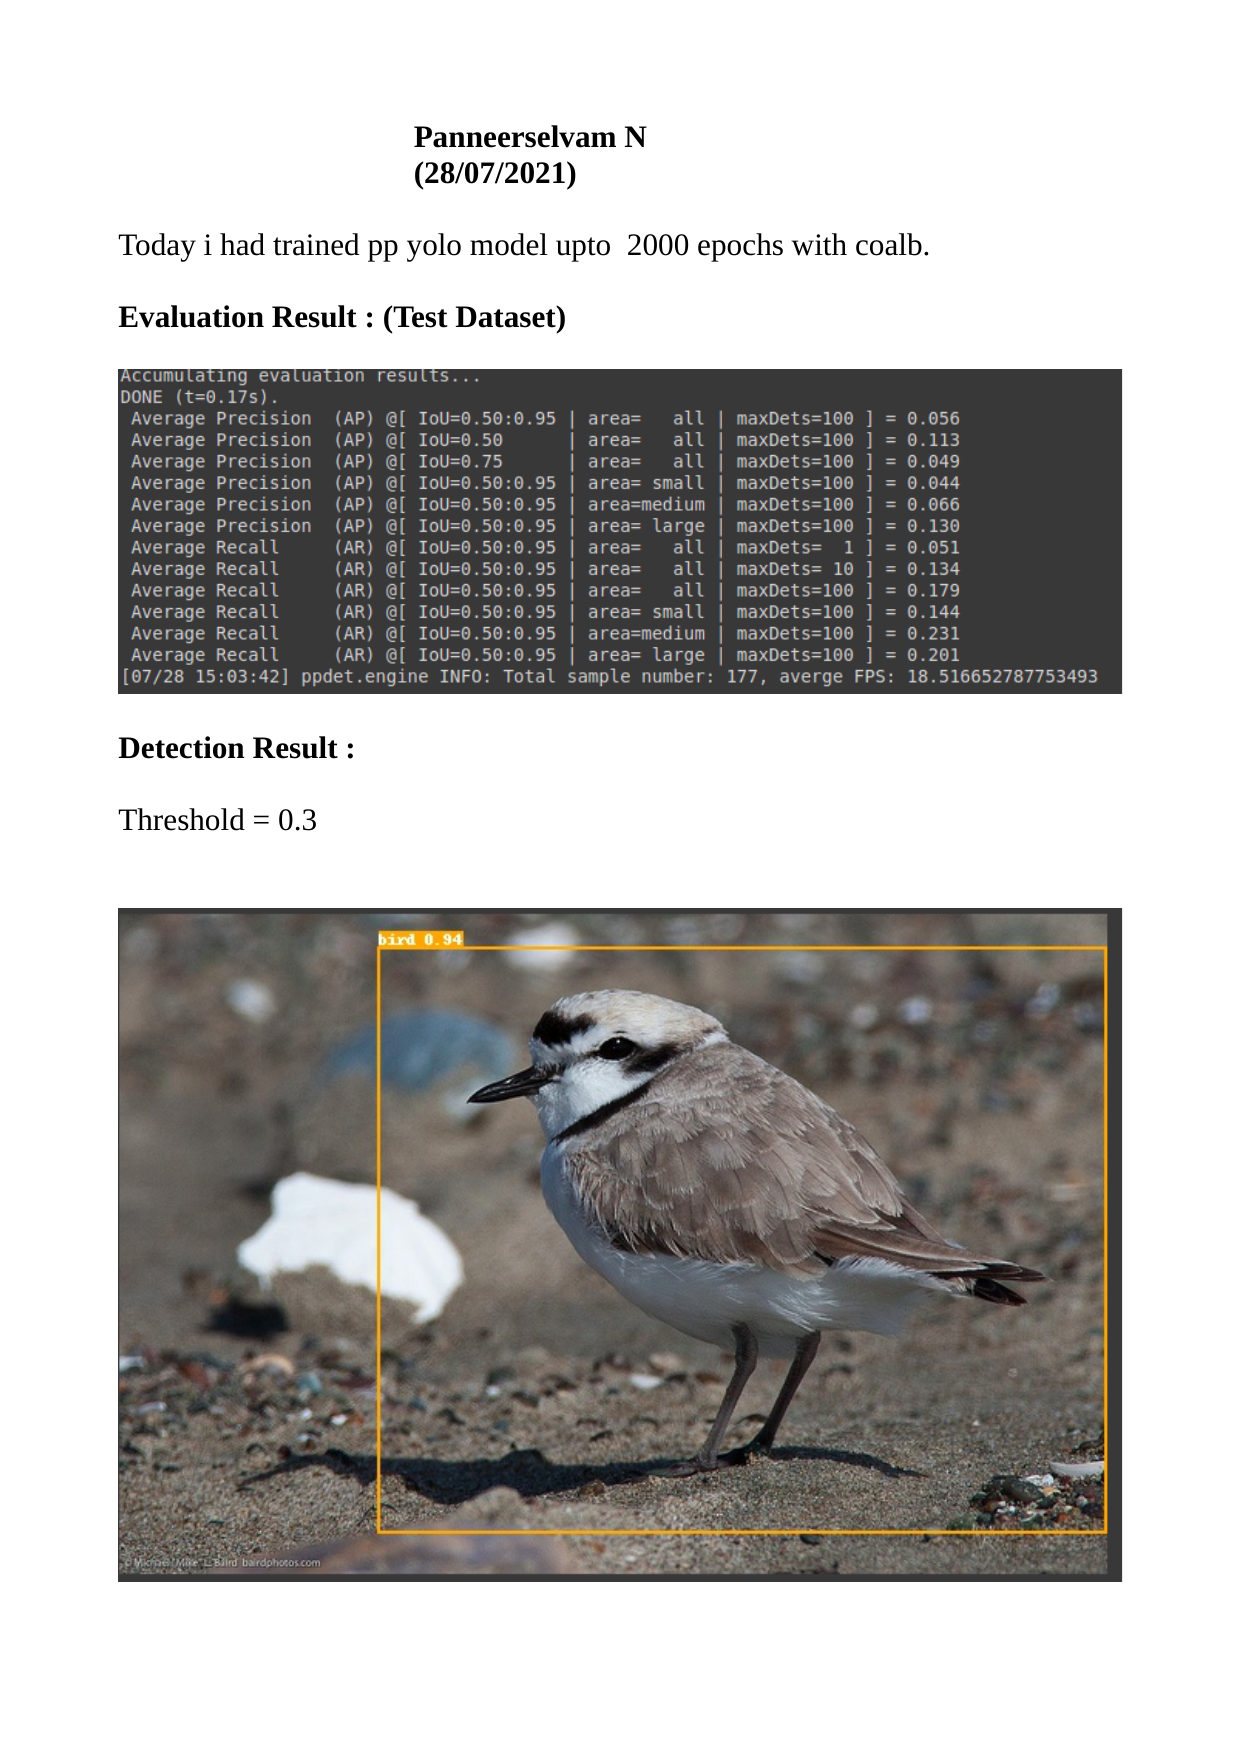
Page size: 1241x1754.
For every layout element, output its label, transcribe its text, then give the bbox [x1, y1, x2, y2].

text (28/07/2021) [118, 154, 1122, 190]
text Evaluation Result : (Test Dataset) [118, 298, 1122, 334]
text Threshold = 0.3 [118, 801, 1122, 837]
text Panneerselvam N [118, 118, 1122, 154]
picture [118, 369, 1123, 694]
text Detection Result : [118, 729, 1122, 765]
text Today i had trained pp yolo model upto 2000 epochs with coalb. [118, 226, 1122, 262]
picture [118, 908, 1123, 1582]
